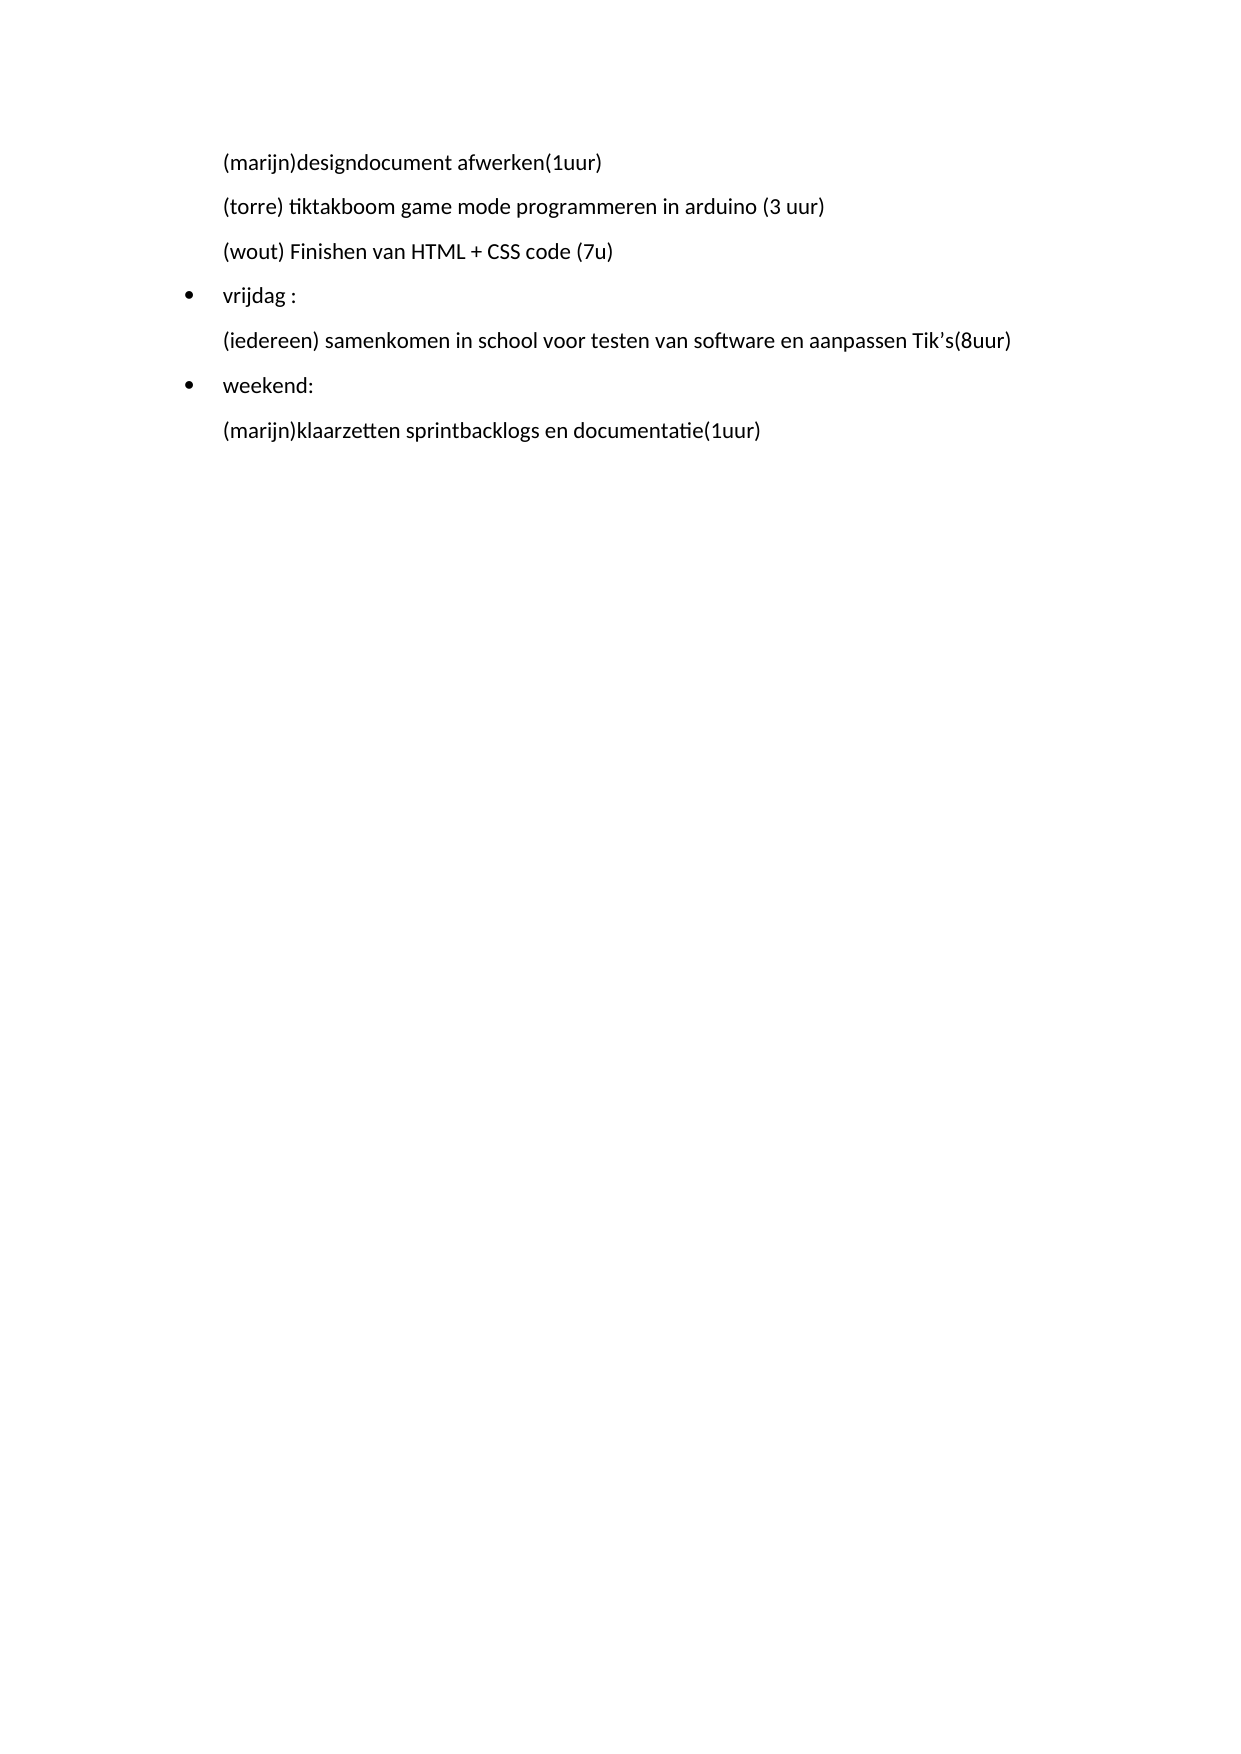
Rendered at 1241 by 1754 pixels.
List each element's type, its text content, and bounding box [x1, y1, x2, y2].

list vrijdag : [185, 282, 1093, 310]
text (torre) tiktakboom game mode programmeren in arduino (3 uur) [223, 192, 1093, 220]
list weekend: [185, 371, 1093, 399]
text (marijn)klaarzetten sprintbacklogs en documentatie(1uur) [223, 416, 1093, 444]
text (wout) Finishen van HTML + CSS code (7u) [223, 237, 1093, 265]
text (marijn)designdocument afwerken(1uur) [223, 148, 1093, 176]
text (iedereen) samenkomen in school voor testen van software en aanpassen Tik’s(8uur) [223, 326, 1093, 354]
